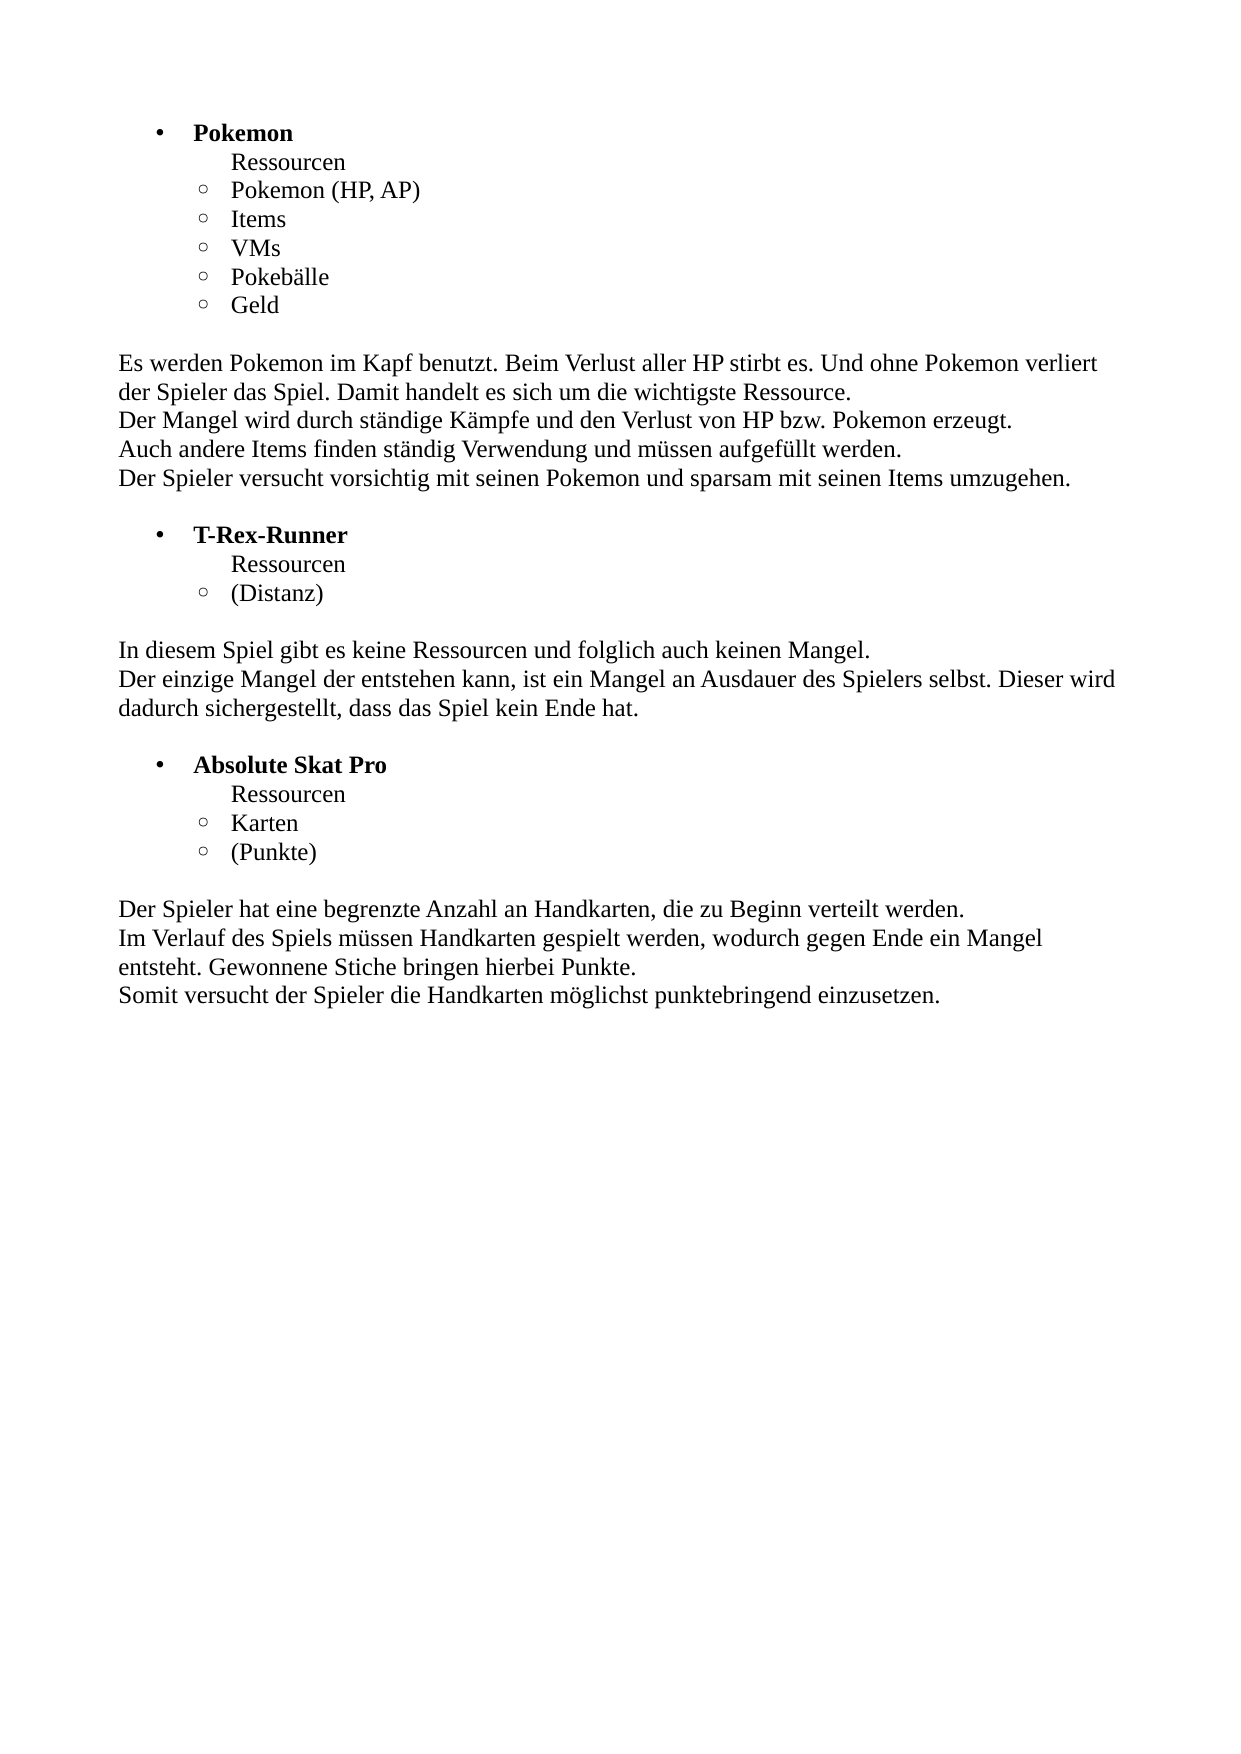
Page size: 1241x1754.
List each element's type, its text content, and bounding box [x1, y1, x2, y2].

text Es werden Pokemon im Kapf benutzt. Beim Verlust aller HP stirbt es. Und ohne Pokemon verliert der Spieler das Spiel. Damit handelt es sich um die wichtigste Ressource. [118, 348, 1122, 406]
text Der Spieler versucht vorsichtig mit seinen Pokemon und sparsam mit seinen Items umzugehen. [118, 463, 1122, 492]
text Somit versucht der Spieler die Handkarten möglichst punktebringend einzusetzen. [118, 981, 1122, 1009]
list Pokemon (HP, AP) [193, 176, 1122, 204]
list (Punkte) [193, 837, 1122, 866]
list Absolute Skat Pro [156, 751, 1122, 779]
list Pokebälle [193, 262, 1122, 291]
list (Distanz) [193, 578, 1122, 607]
text In diesem Spiel gibt es keine Ressourcen und folglich auch keinen Mangel. Der einzige Mangel der entstehen kann, ist ein Mangel an Ausdauer des Spielers selbst. Dieser wird dadurch sichergestellt, dass das Spiel kein Ende hat. [118, 636, 1122, 722]
list Pokemon [156, 118, 1122, 147]
list Geld [193, 291, 1122, 319]
text Der Spieler hat eine begrenzte Anzahl an Handkarten, die zu Beginn verteilt werden. Im Verlauf des Spiels müssen Handkarten gespielt werden, wodurch gegen Ende ein Mangel entsteht. Gewonnene Stiche bringen hierbei Punkte. [118, 894, 1122, 981]
list Ressourcen [193, 147, 1122, 176]
list VMs [193, 233, 1122, 262]
text Auch andere Items finden ständig Verwendung und müssen aufgefüllt werden. [118, 434, 1122, 463]
list Ressourcen [193, 549, 1122, 578]
list Karten [193, 808, 1122, 837]
list Ressourcen [193, 779, 1122, 808]
list T-Rex-Runner [156, 521, 1122, 549]
list Items [193, 204, 1122, 233]
text Der Mangel wird durch ständige Kämpfe und den Verlust von HP bzw. Pokemon erzeugt. [118, 406, 1122, 434]
